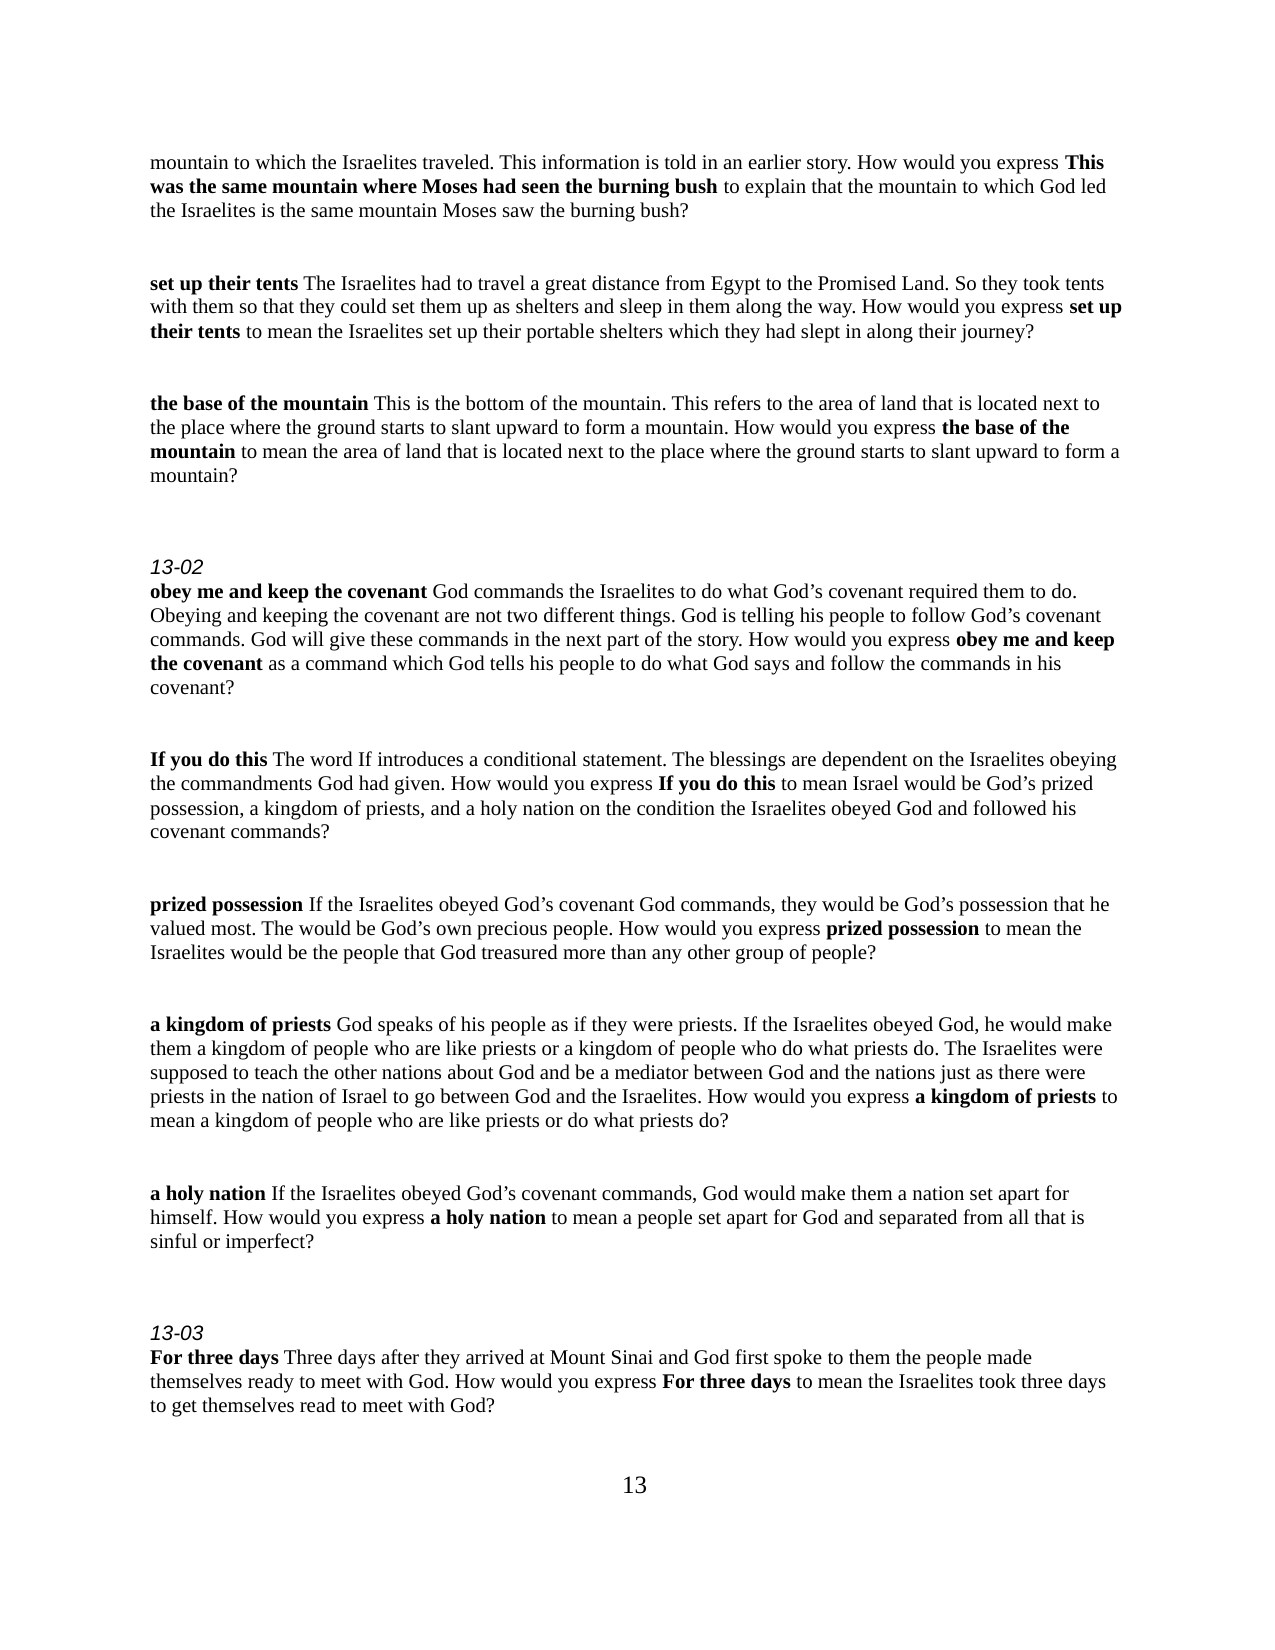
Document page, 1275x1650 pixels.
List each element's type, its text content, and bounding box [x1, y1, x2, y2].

text the base of the mountain This is the bottom of the mountain. This refers to the area of land that is located next to the place where the ground starts to slant upward to form a mountain. How would you express the base of the mountain to mean the area of land that is located next to the place where the ground starts to slant upward to form a mountain? [150, 391, 1125, 487]
text prized possession If the Israelites obeyed God’s covenant God commands, they would be God’s possession that he valued most. The would be God’s own precious people. How would you express prized possession to mean the Israelites would be the people that God treasured more than any other group of people? [150, 892, 1125, 964]
subtitle 13-03 [150, 1321, 1125, 1344]
text a kingdom of priests God speaks of his people as if they were priests. If the Israelites obeyed God, he would make them a kingdom of people who are like priests or a kingdom of people who do what priests do. The Israelites were supposed to teach the other nations about God and be a mediator between God and the nations just as there were priests in the nation of Israel to go between God and the Israelites. How would you express a kingdom of priests to mean a kingdom of people who are like priests or do what priests do? [150, 1012, 1125, 1132]
text a holy nation If the Israelites obeyed God’s covenant commands, God would make them a nation set apart for himself. How would you express a holy nation to mean a people set apart for God and separated from all that is sinful or imperfect? [150, 1181, 1125, 1253]
text If you do this The word If introduces a conditional statement. The blessings are dependent on the Israelites obeying the commandments God had given. How would you express If you do this to mean Israel would be God’s prized possession, a kingdom of priests, and a holy nation on the condition the Israelites obeyed God and followed his covenant commands? [150, 747, 1125, 843]
text For three days Three days after they arrived at Mount Sinai and God first spoke to them the people made themselves ready to meet with God. How would you express For three days to mean the Israelites took three days to get themselves read to meet with God? [150, 1344, 1125, 1417]
subtitle 13-02 [150, 555, 1125, 579]
text mountain to which the Israelites traveled. This information is told in an earlier story. How would you express This was the same mountain where Moses had seen the burning bush to explain that the mountain to which God led the Israelites is the same mountain Moses saw the burning bush? [150, 150, 1125, 222]
text obey me and keep the covenant God commands the Israelites to do what God’s covenant required them to do. Obeying and keeping the covenant are not two different things. God is telling his people to follow God’s covenant commands. God will give these commands in the next part of the story. How would you express obey me and keep the covenant as a command which God tells his people to do what God says and follow the commands in his covenant? [150, 579, 1125, 699]
text set up their tents The Israelites had to travel a great distance from Egypt to the Promised Land. So they took tents with them so that they could set them up as shelters and sleep in them along the way. How would you express set up their tents to mean the Israelites set up their portable shelters which they had slept in along their journey? [150, 270, 1125, 343]
